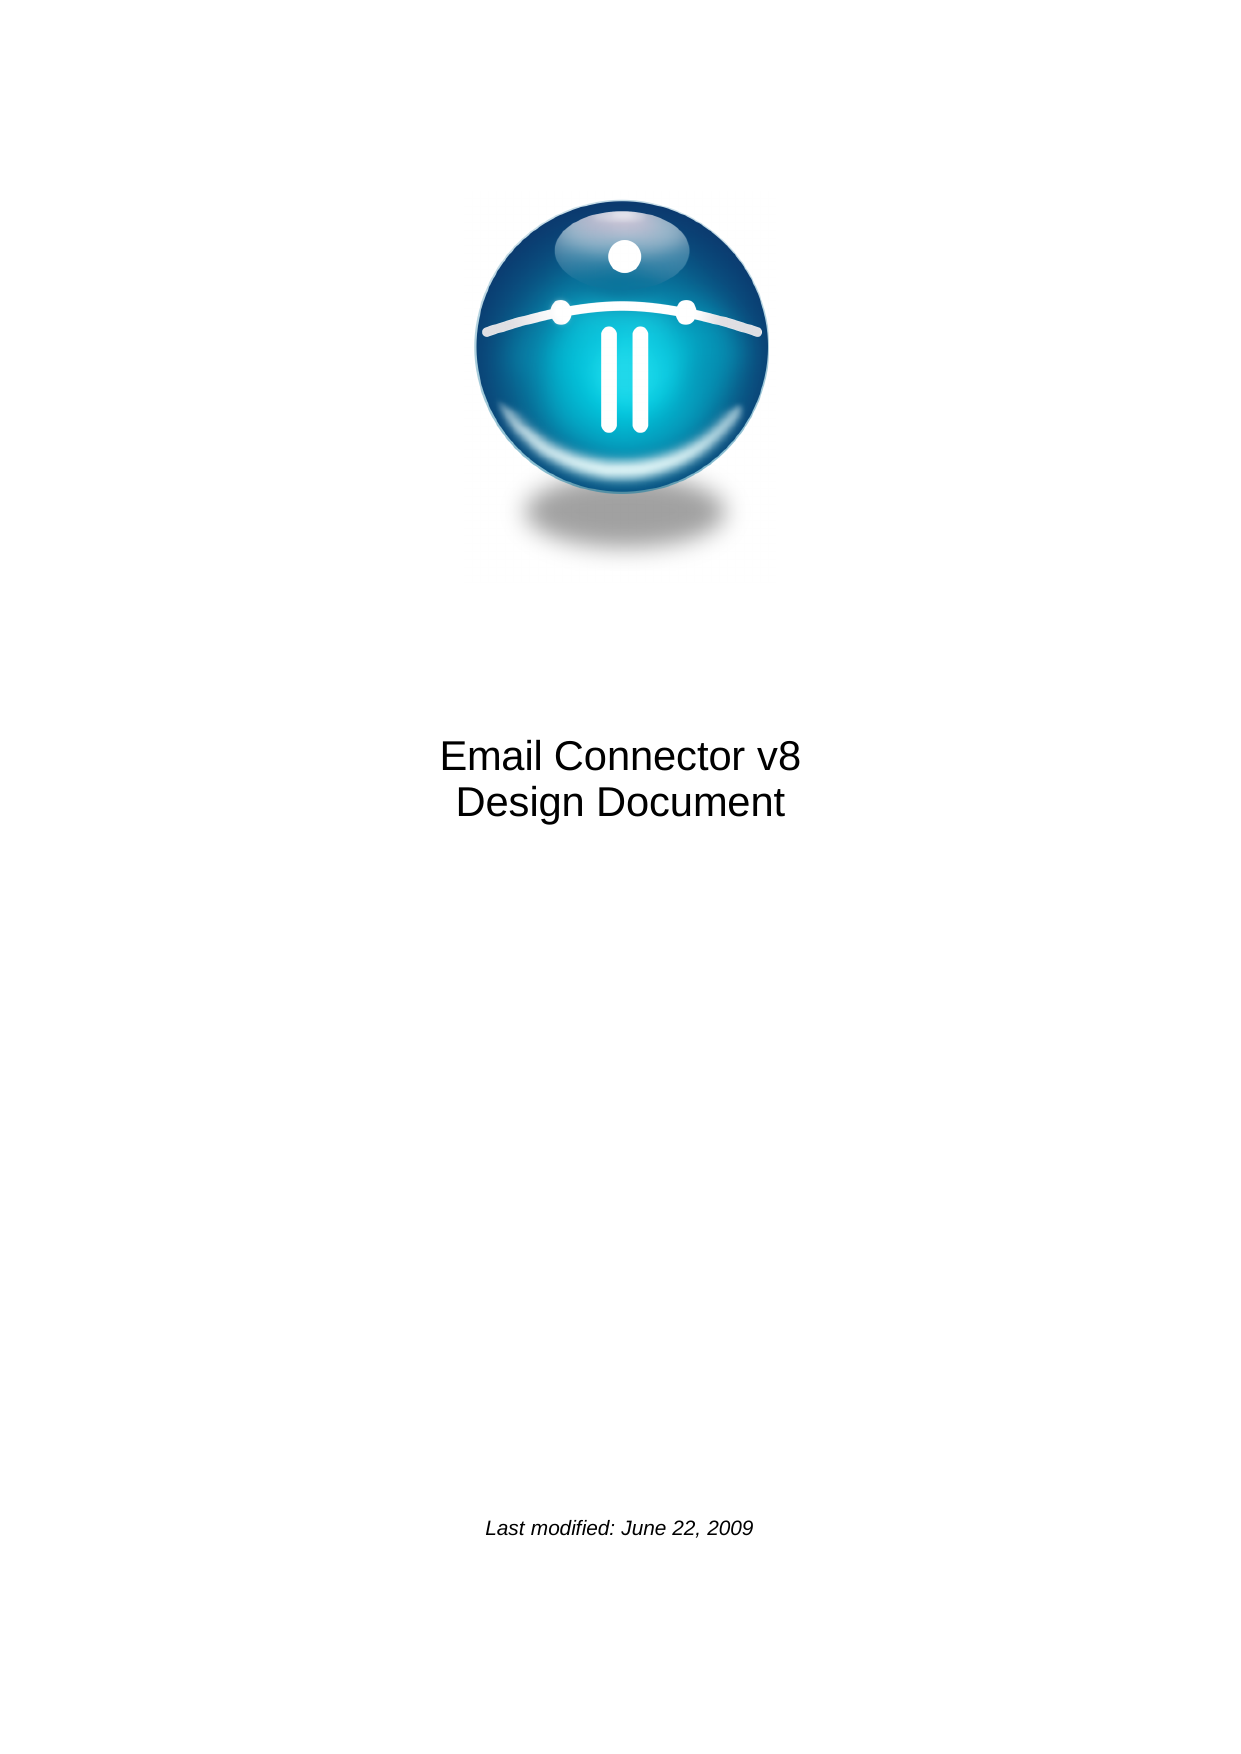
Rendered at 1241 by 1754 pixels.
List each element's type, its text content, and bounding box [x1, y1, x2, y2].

picture [464, 191, 777, 583]
text Last modified: June 22, 2009 [148, 1516, 1093, 1539]
text Design Document [148, 779, 1093, 825]
text Email Connector v8 [148, 732, 1093, 779]
